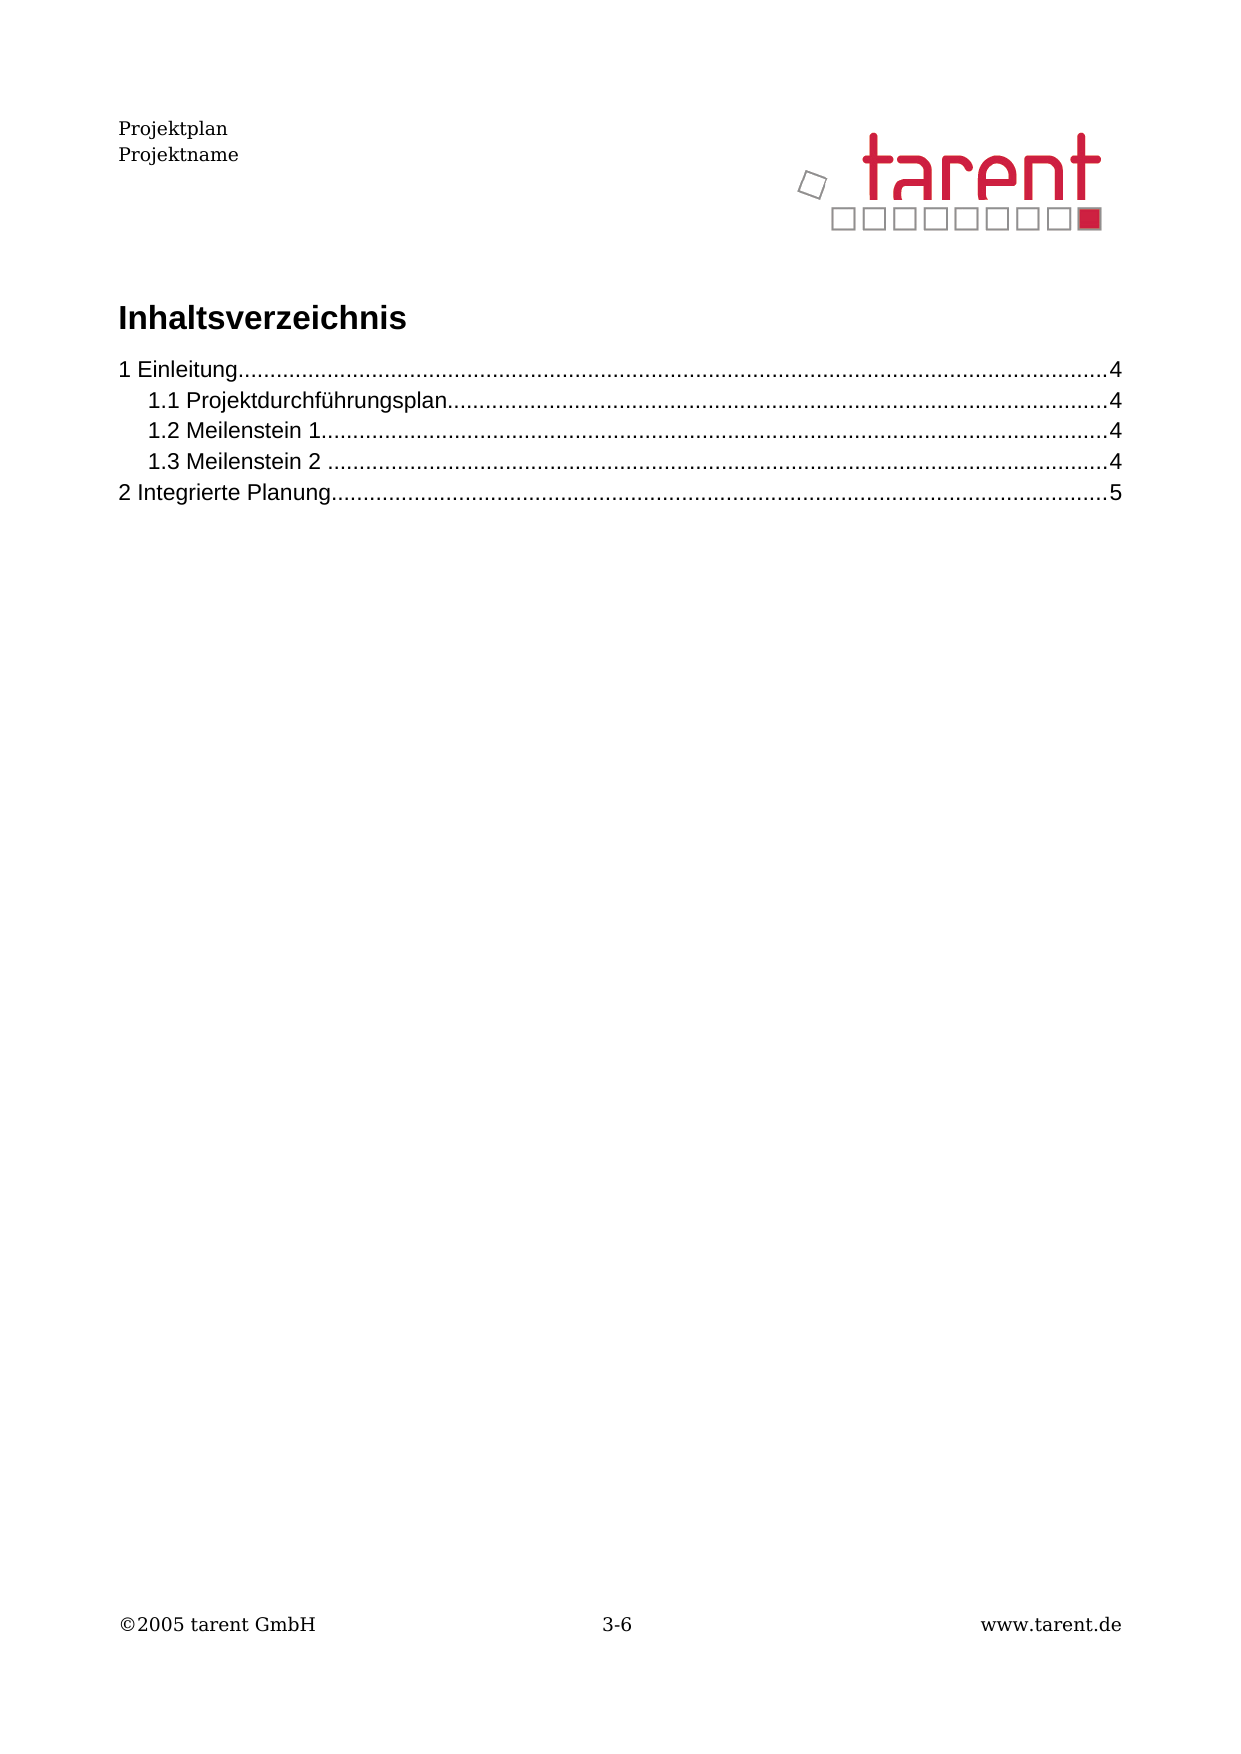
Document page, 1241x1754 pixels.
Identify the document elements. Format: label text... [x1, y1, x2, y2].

text 1.1 Projektdurchführungsplan 4 [148, 387, 1122, 413]
picture [784, 120, 1117, 242]
text 1 Einleitung 4 [118, 357, 1122, 382]
subtitle Inhaltsverzeichnis [118, 299, 1122, 337]
text 1.2 Meilenstein 1 4 [148, 418, 1122, 444]
text 1.3 Meilenstein 2 4 [148, 449, 1122, 474]
text 2 Integrierte Planung 5 [118, 479, 1122, 505]
